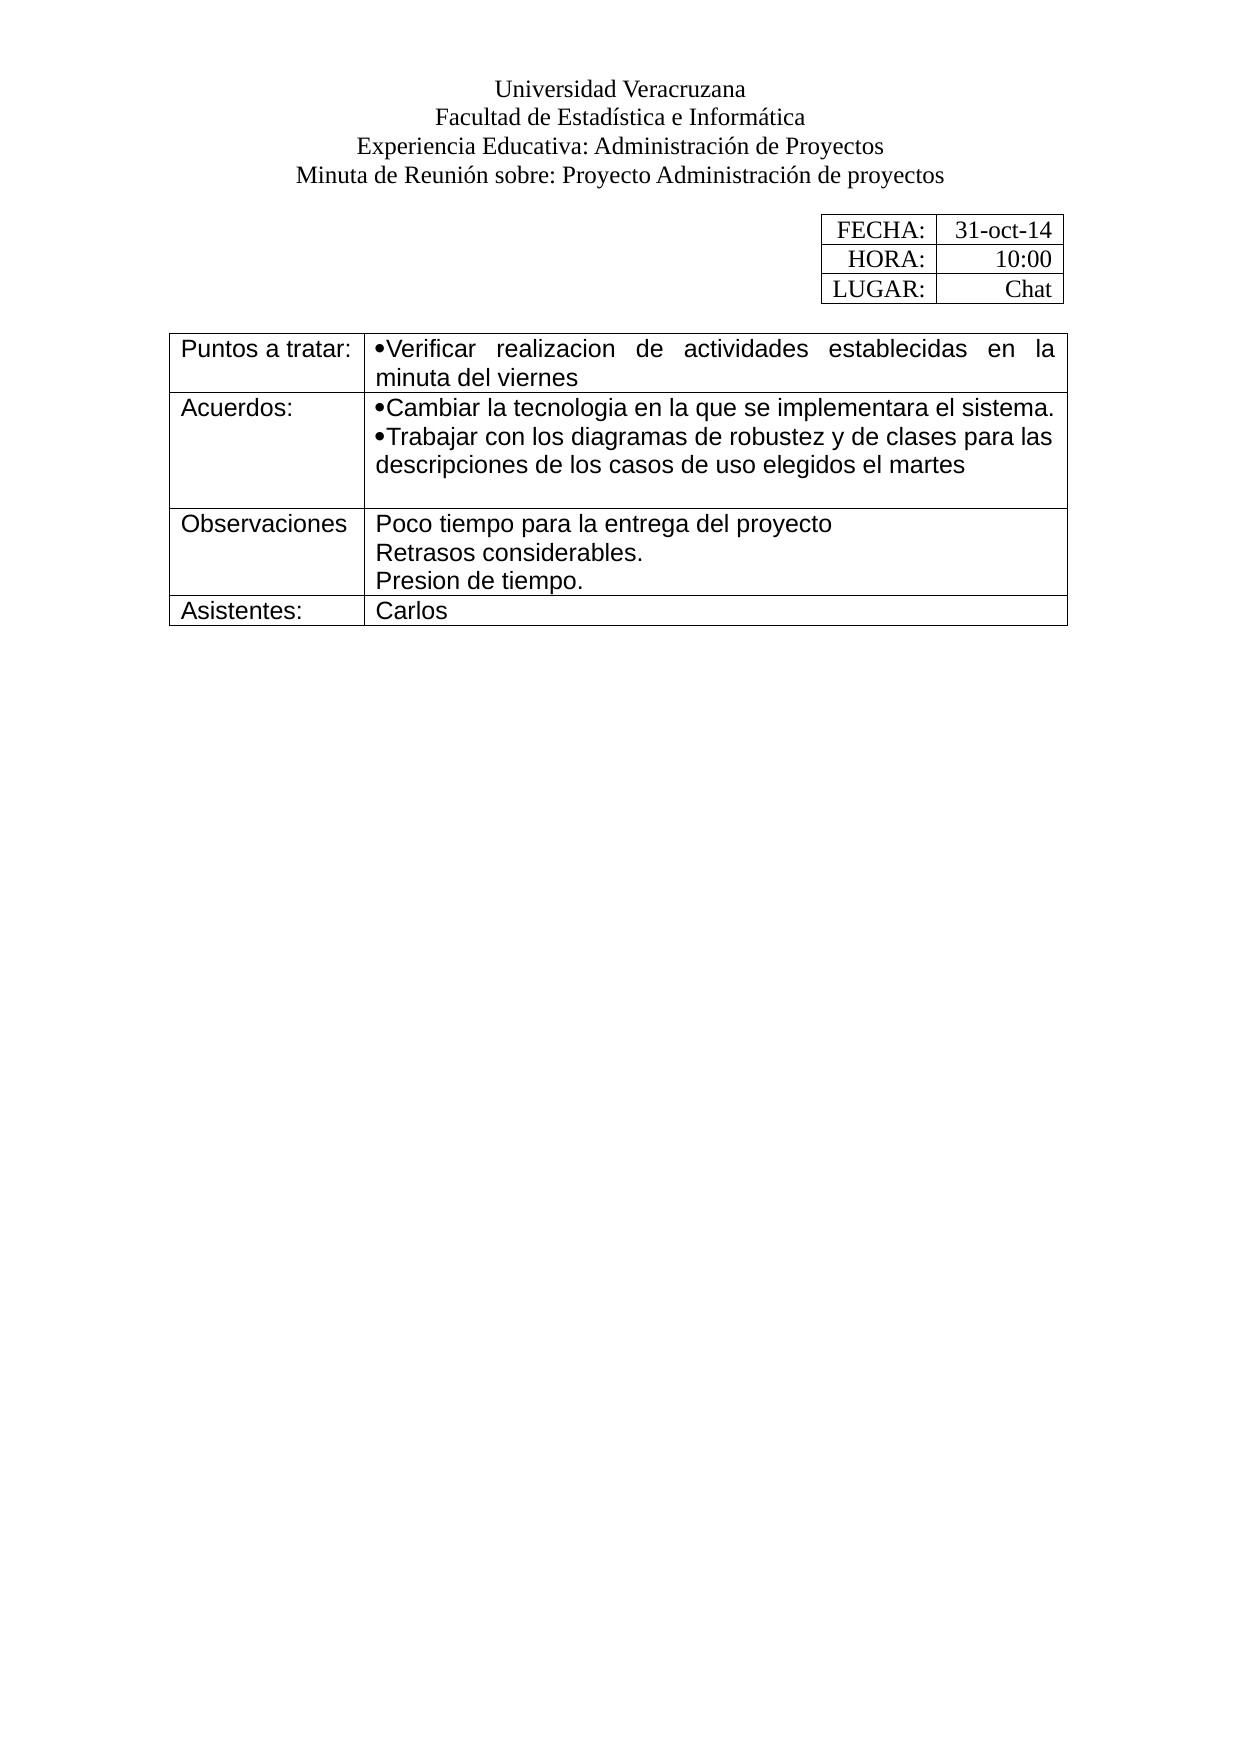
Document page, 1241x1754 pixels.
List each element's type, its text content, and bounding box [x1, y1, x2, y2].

table_cell Chat [937, 274, 1063, 303]
table_header Puntos a tratar: [170, 334, 364, 392]
table_cell Poco tiempo para la entrega del proyecto Retrasos considerables. Presion de tiempo. [365, 509, 1067, 595]
table_header FECHA: [822, 215, 936, 243]
table_cell Observaciones [170, 509, 364, 595]
text Minuta de Reunión sobre: Proyecto Administración de proyectos [177, 160, 1063, 189]
table_cell Acuerdos: [170, 393, 364, 508]
table_header 31-oct-14 [937, 215, 1063, 243]
table_cell Asistentes: [170, 596, 364, 625]
table_cell Cambiar la tecnologia en la que se implementara el sistema. Trabajar con los diagramas de robustez y de clases para las descripciones de los casos de uso elegidos el martes [365, 393, 1067, 508]
table_cell HORA: [822, 245, 936, 273]
table_cell Carlos [365, 596, 1067, 625]
table_header Verificar realizacion de actividades establecidas en la minuta del viernes [365, 334, 1067, 392]
table_cell LUGAR: [822, 274, 936, 303]
table_cell 10:00 [937, 245, 1063, 273]
